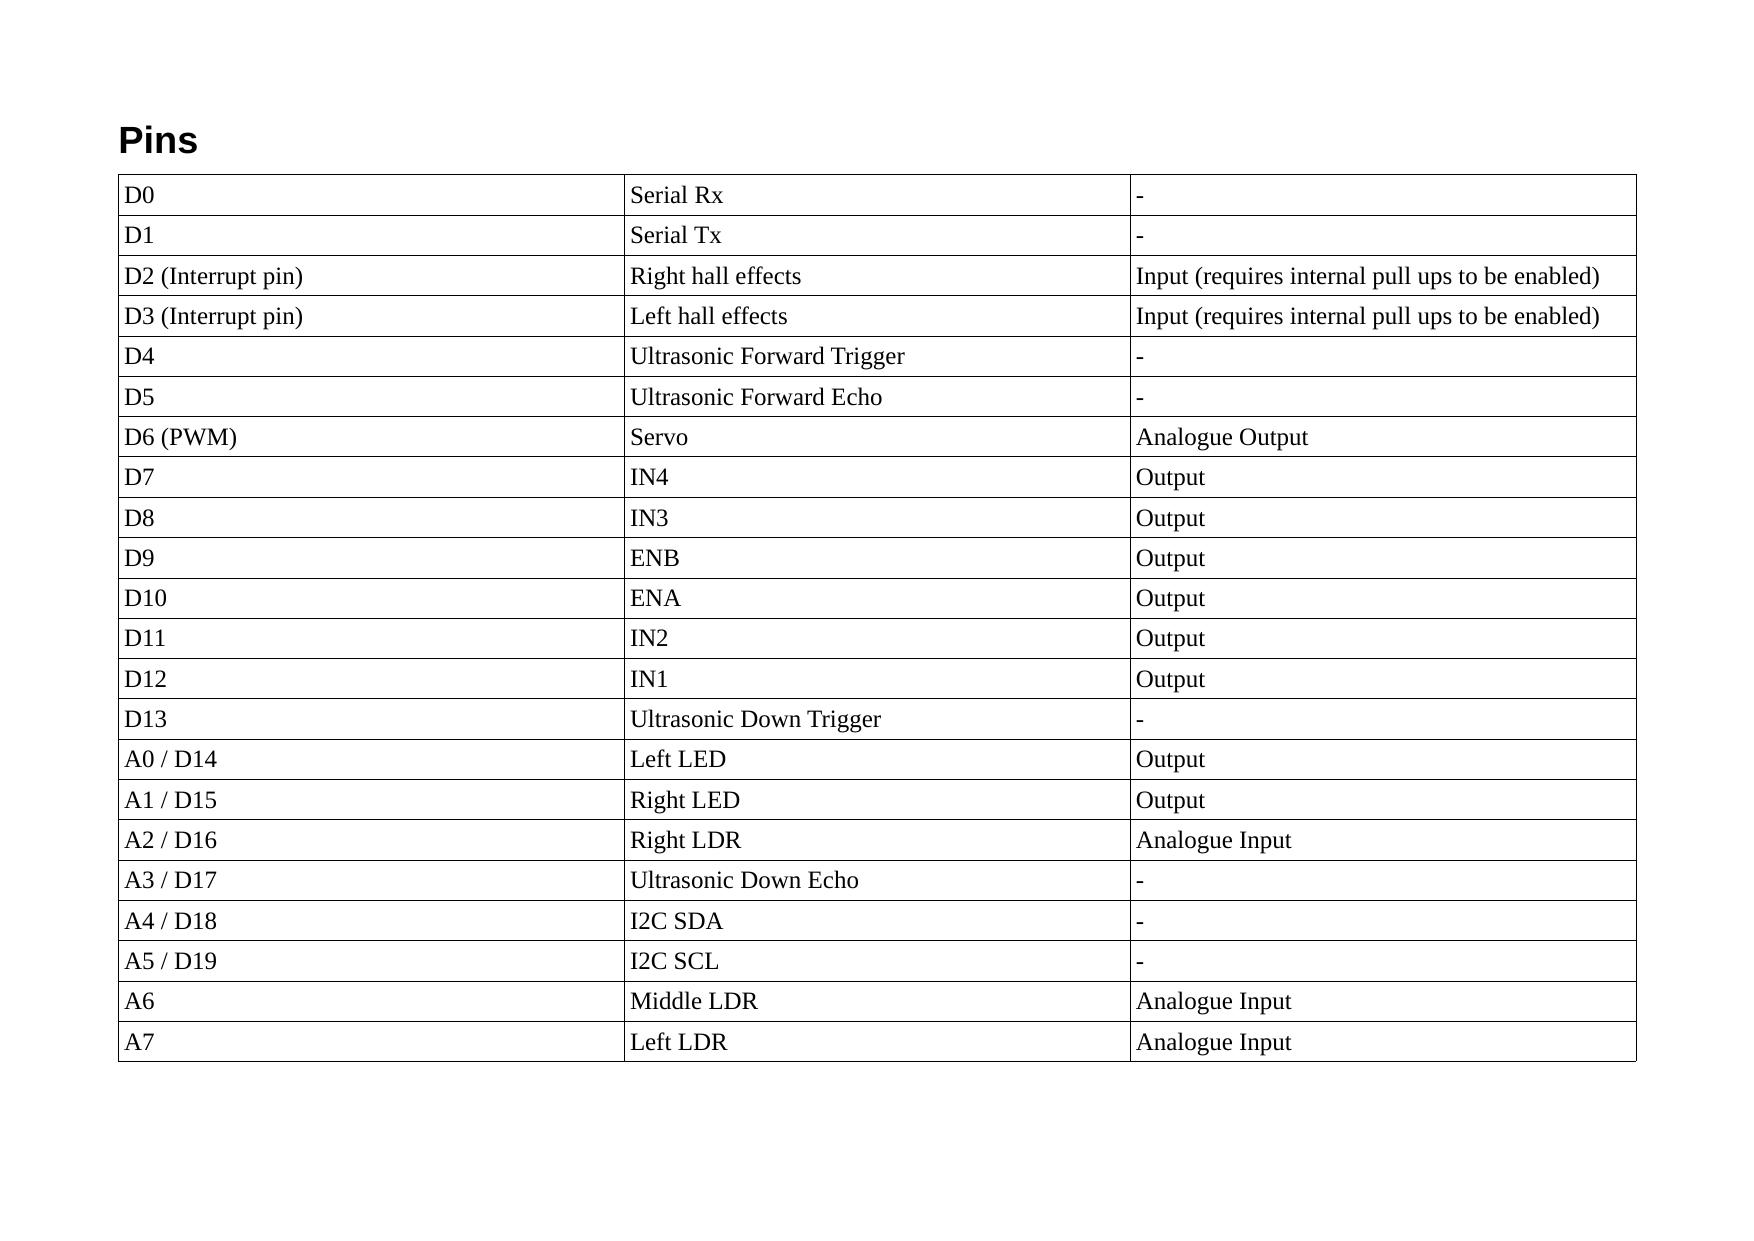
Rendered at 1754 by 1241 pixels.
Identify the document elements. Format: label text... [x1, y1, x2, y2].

table_cell I2C SDA [625, 901, 1130, 940]
table_cell D4 [119, 337, 624, 376]
table_cell Output [1131, 579, 1636, 618]
table_cell D6 (PWM) [119, 417, 624, 456]
table_cell IN1 [625, 659, 1130, 698]
table_cell IN3 [625, 498, 1130, 537]
table_cell ENA [625, 579, 1130, 618]
table_cell A0 / D14 [119, 740, 624, 779]
subtitle Pins [118, 118, 1636, 162]
table_cell - [1131, 941, 1636, 981]
table_cell Right hall effects [625, 256, 1130, 295]
table_cell Middle LDR [625, 982, 1130, 1021]
table_cell Analogue Output [1131, 417, 1636, 456]
table_cell A7 [119, 1022, 624, 1061]
table_cell D5 [119, 377, 624, 416]
table_cell D13 [119, 699, 624, 739]
table_cell Ultrasonic Down Echo [625, 861, 1130, 900]
table_header D0 [119, 175, 624, 214]
table_cell D2 (Interrupt pin) [119, 256, 624, 295]
table_cell Left LED [625, 740, 1130, 779]
table_header Serial Rx [625, 175, 1130, 214]
table_cell I2C SCL [625, 941, 1130, 981]
table_cell - [1131, 861, 1636, 900]
table_cell Output [1131, 780, 1636, 819]
table_cell Left hall effects [625, 296, 1130, 336]
table_cell A4 / D18 [119, 901, 624, 940]
table_cell Serial Tx [625, 216, 1130, 255]
table_cell A2 / D16 [119, 820, 624, 859]
table_cell Ultrasonic Down Trigger [625, 699, 1130, 739]
table_cell Output [1131, 457, 1636, 497]
table_cell Analogue Input [1131, 820, 1636, 859]
table_cell - [1131, 216, 1636, 255]
table_header - [1131, 175, 1636, 214]
table_cell Output [1131, 538, 1636, 577]
table_cell Output [1131, 659, 1636, 698]
table_cell Servo [625, 417, 1130, 456]
table_cell Output [1131, 740, 1636, 779]
table_cell D12 [119, 659, 624, 698]
table_cell D1 [119, 216, 624, 255]
table_cell Analogue Input [1131, 1022, 1636, 1061]
table_cell Left LDR [625, 1022, 1130, 1061]
table_cell Right LED [625, 780, 1130, 819]
table_cell - [1131, 699, 1636, 739]
table_cell D8 [119, 498, 624, 537]
table_cell IN2 [625, 619, 1130, 658]
table_cell - [1131, 337, 1636, 376]
table_cell D9 [119, 538, 624, 577]
table_cell D3 (Interrupt pin) [119, 296, 624, 336]
table_cell - [1131, 901, 1636, 940]
table_cell ENB [625, 538, 1130, 577]
table_cell Ultrasonic Forward Echo [625, 377, 1130, 416]
table_cell D7 [119, 457, 624, 497]
table_cell A6 [119, 982, 624, 1021]
table_cell Analogue Input [1131, 982, 1636, 1021]
table_cell Output [1131, 619, 1636, 658]
table_cell D11 [119, 619, 624, 658]
table_cell D10 [119, 579, 624, 618]
table_cell Input (requires internal pull ups to be enabled) [1131, 256, 1636, 295]
table_cell Ultrasonic Forward Trigger [625, 337, 1130, 376]
table_cell Input (requires internal pull ups to be enabled) [1131, 296, 1636, 336]
table_cell A3 / D17 [119, 861, 624, 900]
table_cell IN4 [625, 457, 1130, 497]
table_cell Output [1131, 498, 1636, 537]
table_cell Right LDR [625, 820, 1130, 859]
table_cell - [1131, 377, 1636, 416]
table_cell A1 / D15 [119, 780, 624, 819]
table_cell A5 / D19 [119, 941, 624, 981]
